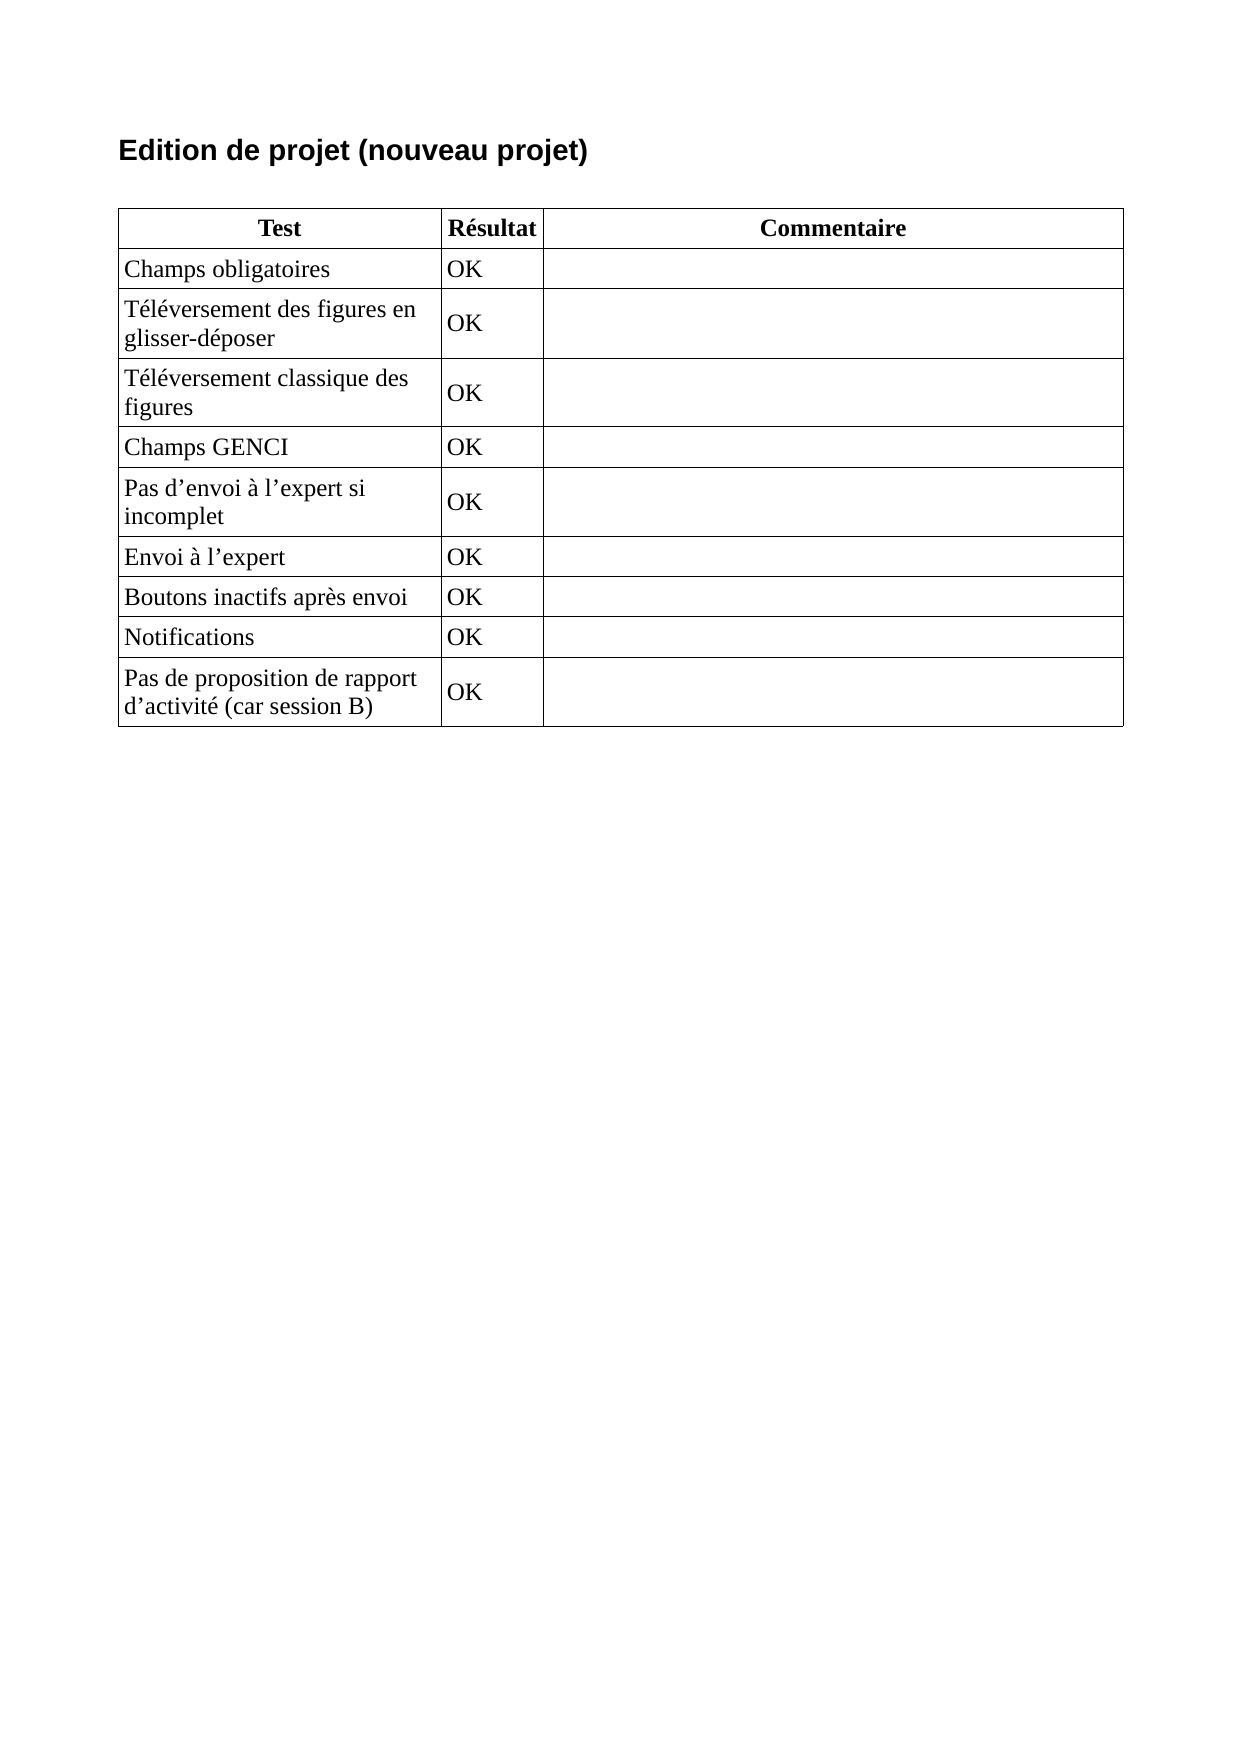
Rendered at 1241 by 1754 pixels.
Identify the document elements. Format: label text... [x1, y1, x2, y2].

table_header Commentaire [544, 209, 1123, 248]
table_cell [544, 359, 1123, 426]
table_cell Champs GENCI [119, 427, 441, 467]
table_header Test [119, 209, 441, 248]
table_cell OK [442, 617, 543, 657]
table_cell Pas de proposition de rapport d’activité (car session B) [119, 658, 441, 726]
table_header Résultat [442, 209, 543, 248]
table_cell Boutons inactifs après envoi [119, 577, 441, 616]
table_cell Pas d’envoi à l’expert si incomplet [119, 468, 441, 536]
table_cell [544, 658, 1123, 726]
table_cell Téléversement classique des figures [119, 359, 441, 426]
table_cell OK [442, 289, 543, 357]
table_cell [544, 468, 1123, 536]
table_cell [544, 249, 1123, 288]
table_cell OK [442, 658, 543, 726]
subtitle Edition de projet (nouveau projet) [118, 133, 1122, 166]
table_cell OK [442, 577, 543, 616]
table_cell OK [442, 427, 543, 467]
table_cell Notifications [119, 617, 441, 657]
table_cell [544, 289, 1123, 357]
table_cell [544, 427, 1123, 467]
table_cell Téléversement des figures en glisser-déposer [119, 289, 441, 357]
table_cell OK [442, 468, 543, 536]
table_cell OK [442, 537, 543, 576]
table_cell Champs obligatoires [119, 249, 441, 288]
table_cell [544, 617, 1123, 657]
table_cell OK [442, 359, 543, 426]
table_cell [544, 537, 1123, 576]
table_cell OK [442, 249, 543, 288]
table_cell Envoi à l’expert [119, 537, 441, 576]
table_cell [544, 577, 1123, 616]
